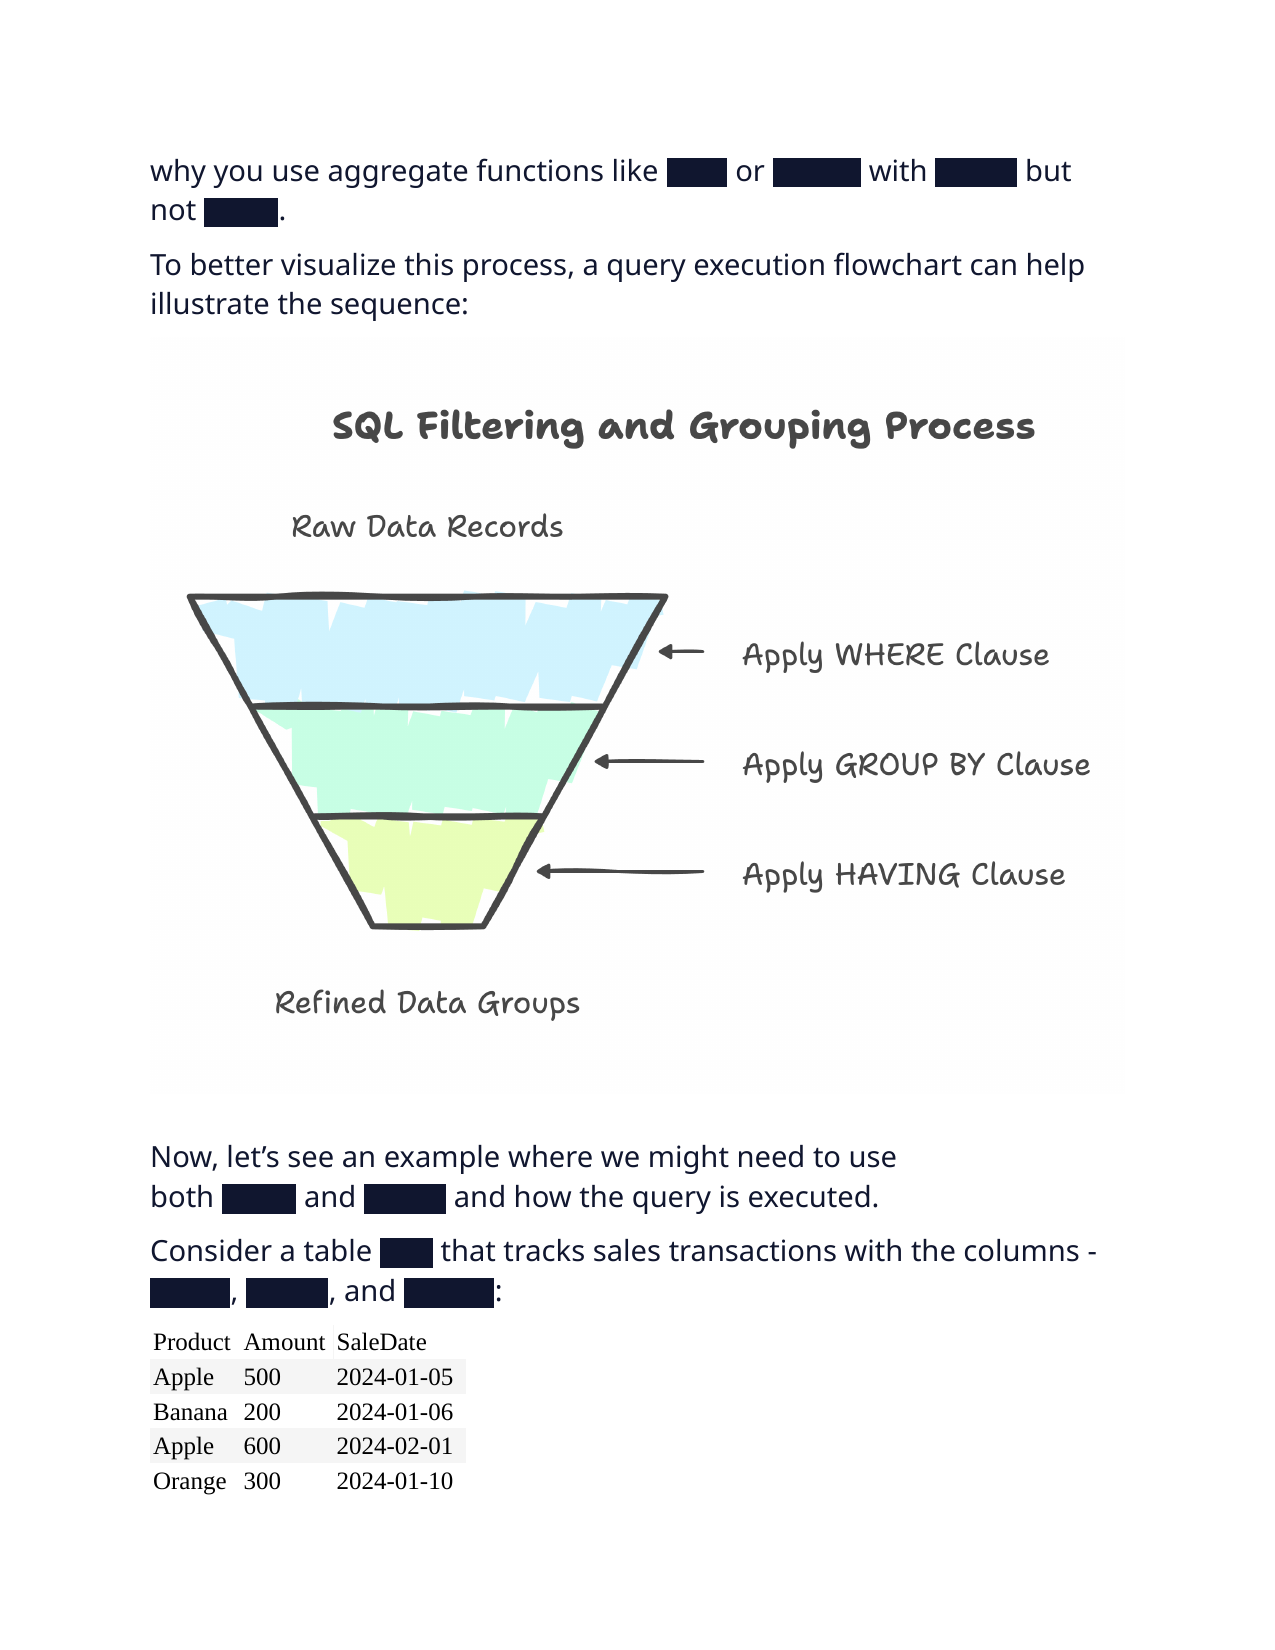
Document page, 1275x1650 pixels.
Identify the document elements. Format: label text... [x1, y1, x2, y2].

table_header Product [150, 1325, 240, 1359]
text Consider a table Sales that tracks sales transactions with the columns -Product, Amount, and SaleDate: [150, 1231, 1125, 1310]
table_cell 200 [240, 1394, 333, 1428]
table_header Amount [240, 1325, 333, 1359]
table_cell 600 [240, 1428, 333, 1463]
table_cell Orange [150, 1463, 240, 1497]
table_cell Banana [150, 1394, 240, 1428]
table_cell 2024-01-10 [334, 1463, 466, 1497]
text Now, let’s see an example where we might need to use both WHERE and HAVING and how the query is executed. [150, 1137, 1125, 1216]
text To better visualize this process, a query execution flowchart can help illustrate the sequence: [150, 244, 1125, 323]
table_cell Apple [150, 1359, 240, 1394]
table_cell Apple [150, 1428, 240, 1463]
table_cell 300 [240, 1463, 333, 1497]
table_cell 2024-01-06 [334, 1394, 466, 1428]
table_cell 2024-02-01 [334, 1428, 466, 1463]
table_cell 500 [240, 1359, 333, 1394]
table_header SaleDate [334, 1325, 466, 1359]
picture [150, 337, 1125, 1094]
table_cell 2024-01-05 [334, 1359, 466, 1394]
text why you use aggregate functions like SUM() or COUNT() with HAVING but not WHERE. [150, 150, 1125, 229]
